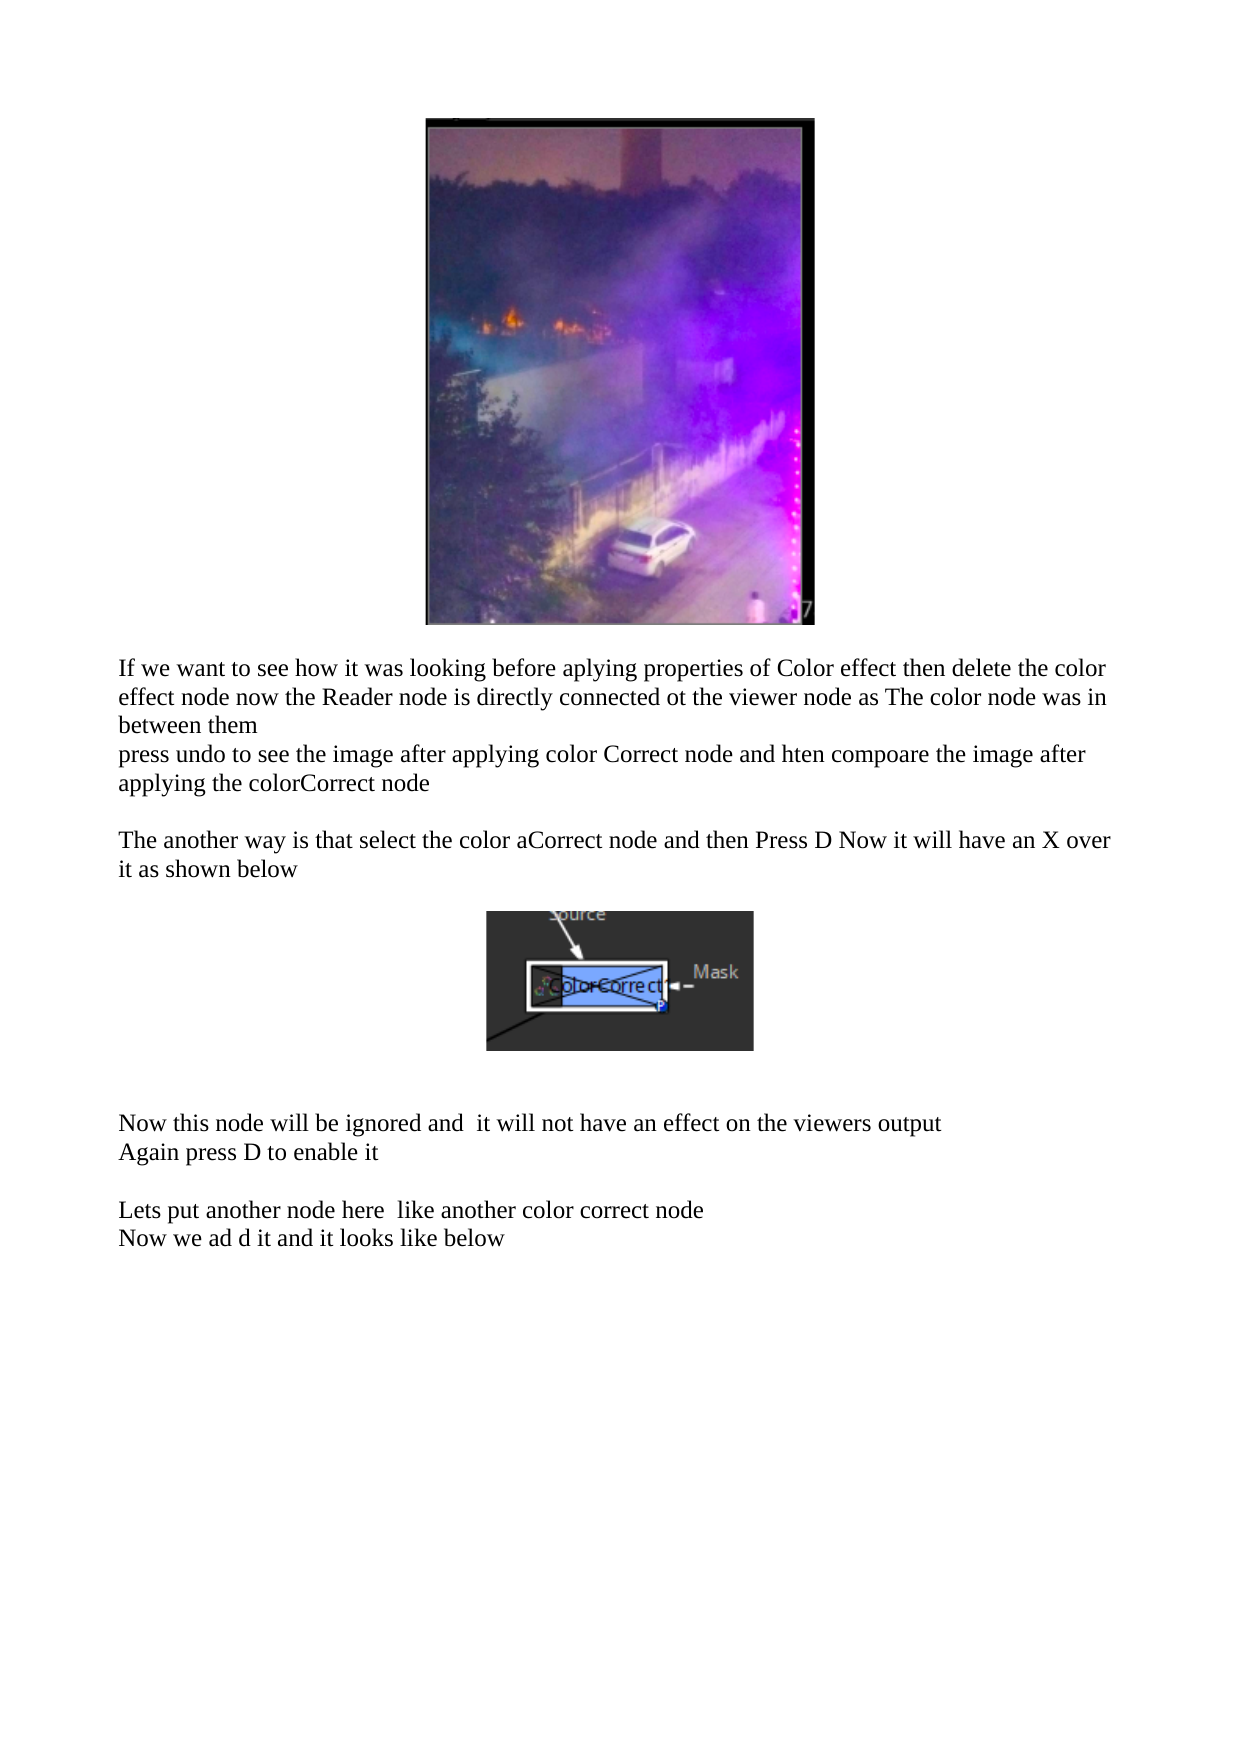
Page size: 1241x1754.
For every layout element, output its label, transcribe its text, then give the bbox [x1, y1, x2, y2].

picture [486, 911, 754, 1051]
text Again press D to enable it [118, 1137, 1122, 1166]
picture [425, 118, 815, 625]
text Now this node will be ignored and it will not have an effect on the viewers output [118, 1108, 1122, 1137]
text The another way is that select the color aCorrect node and then Press D Now it will have an X over it as shown below [118, 826, 1122, 883]
text press undo to see the image after applying color Correct node and hten compoare the image after applying the colorCorrect node [118, 739, 1122, 797]
text Now we ad d it and it looks like below [118, 1223, 1122, 1252]
text Lets put another node here like another color correct node [118, 1195, 1122, 1223]
text If we want to see how it was looking before aplying properties of Color effect then delete the color effect node now the Reader node is directly connected ot the viewer node as The color node was in between them [118, 653, 1122, 739]
